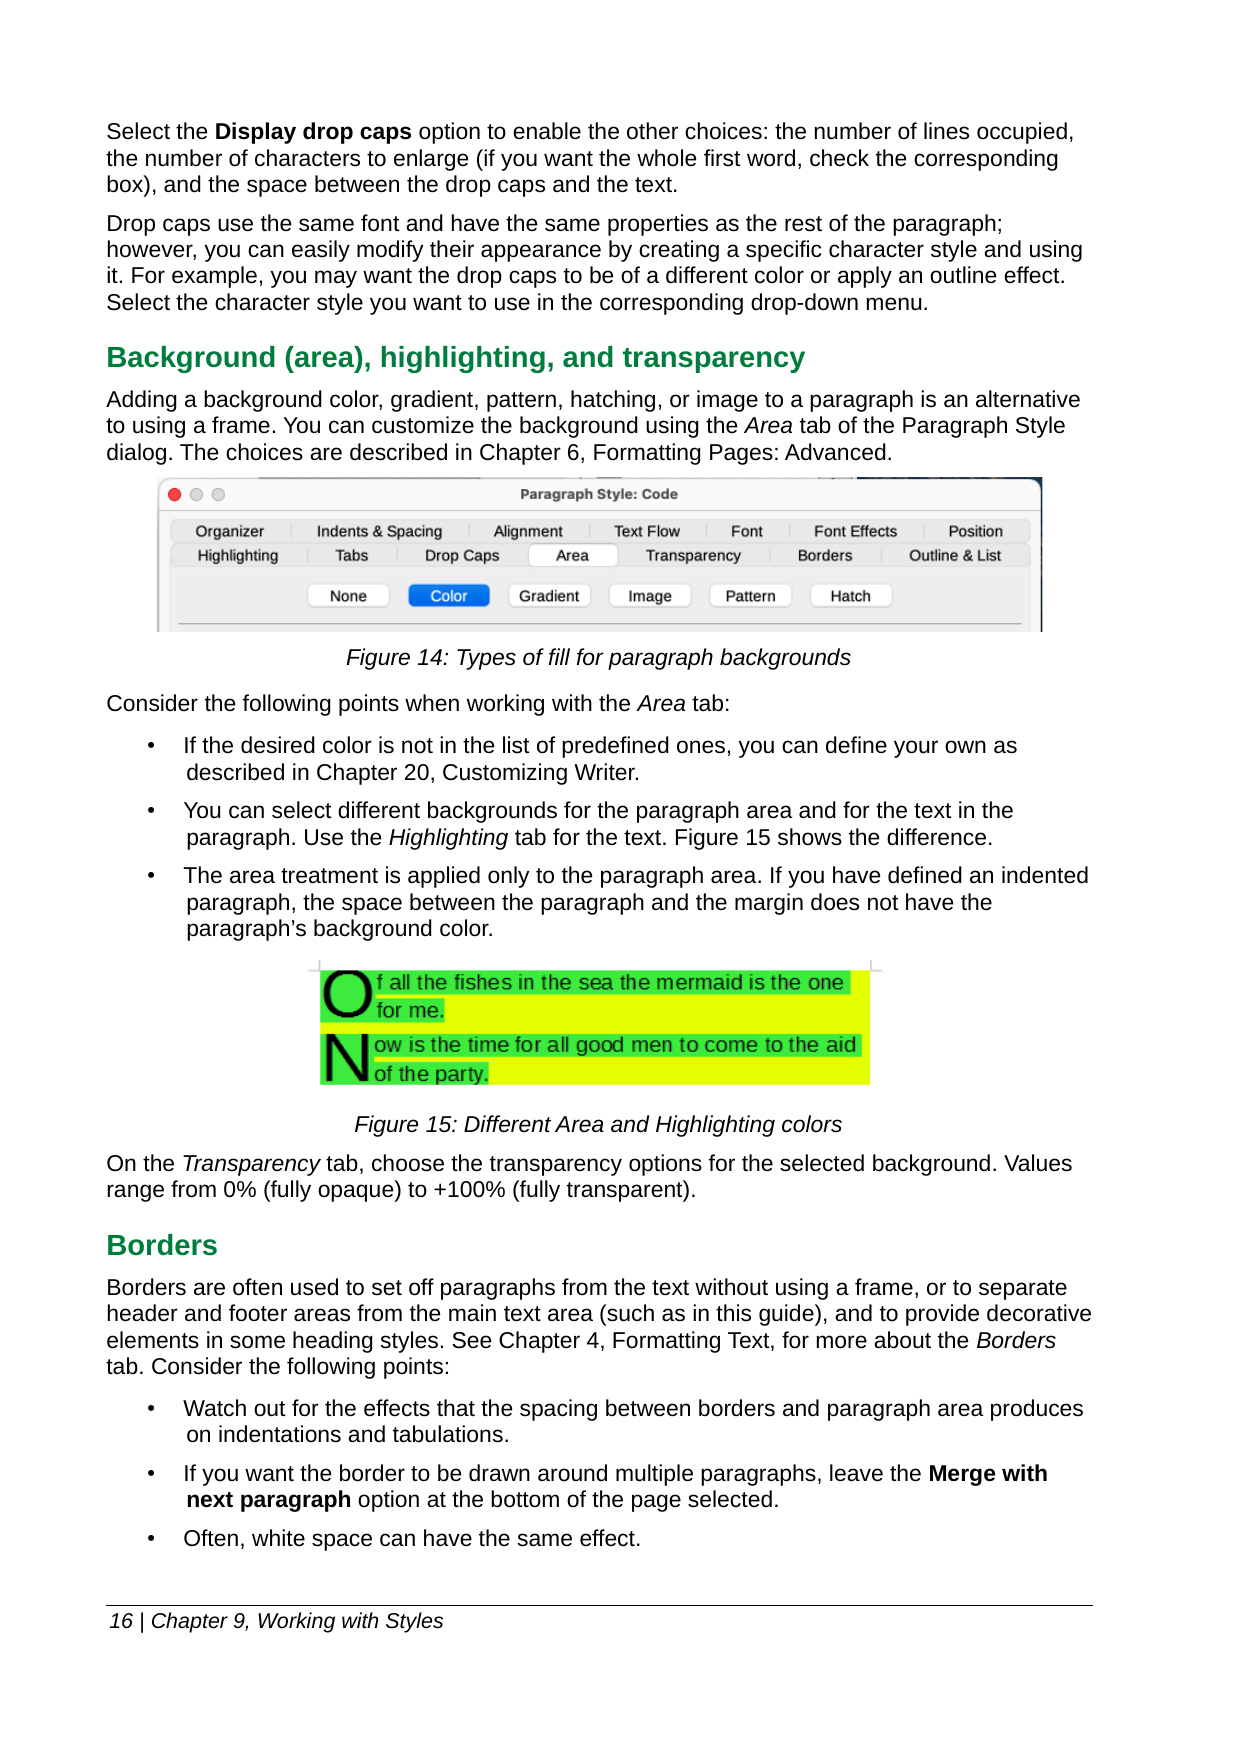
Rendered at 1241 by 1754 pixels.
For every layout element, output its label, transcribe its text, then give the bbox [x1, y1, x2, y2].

text Drop caps use the same font and have the same properties as the rest of the paragraph; however, you can easily modify their appearance by creating a specific character style and using it. For example, you may want the drop caps to be of a different color or apply an outline effect. Select the character style you want to use in the corresponding drop-down menu. [106, 210, 1093, 315]
text Figure 14: Types of fill for paragraph backgrounds [157, 644, 1042, 671]
text On the Transparency tab, choose the transparency options for the selected background. Values range from 0% (fully opaque) to +100% (fully transparent). [106, 1150, 1093, 1203]
text Adding a background color, gradient, pattern, hatching, or image to a paragraph is an alternative to using a frame. You can customize the background using the Area tab of the Paragraph Style dialog. The choices are described in Chapter 6, Formatting Pages: Advanced. [106, 386, 1093, 465]
list If you want the border to be drawn around multiple paragraphs, leave the Merge with next paragraph option at the bottom of the page selected. [144, 1457, 1093, 1513]
list Borders are often used to set off paragraphs from the text without using a frame, or to separate header and footer areas from the main text area (such as in this guide), and to provide decorative elements in some heading styles. See Chapter 4, Formatting Text, for more about the Borders tab. Consider the following points: [106, 1274, 1093, 1379]
list If the desired color is not in the list of predefined ones, you can define your own as described in Chapter 20, Customizing Writer. [144, 729, 1093, 785]
list Often, white space can have the same effect. [144, 1522, 1093, 1554]
list Watch out for the effects that the spacing between borders and paragraph area produces on indentations and tabulations. [144, 1392, 1093, 1447]
list Consider the following points when working with the Area tab: [106, 690, 1093, 717]
list You can select different backgrounds for the paragraph area and for the text in the paragraph. Use the Highlighting tab for the text. Figure 15 shows the difference. [144, 794, 1093, 850]
subtitle Borders [106, 1228, 1093, 1261]
subtitle Background (area), highlighting, and transparency [106, 340, 1093, 374]
picture [156, 477, 1043, 632]
text Select the Display drop caps option to enable the other choices: the number of lines occupied, the number of characters to enlarge (if you want the whole first word, check the corresponding box), and the space between the drop caps and the text. [106, 118, 1093, 197]
picture [301, 957, 898, 1099]
list The area treatment is applied only to the paragraph area. If you have defined an indented paragraph, the space between the paragraph and the margin does not have the paragraph’s background color. [144, 859, 1093, 944]
text Figure 15: Different Area and Highlighting colors [302, 1111, 897, 1138]
